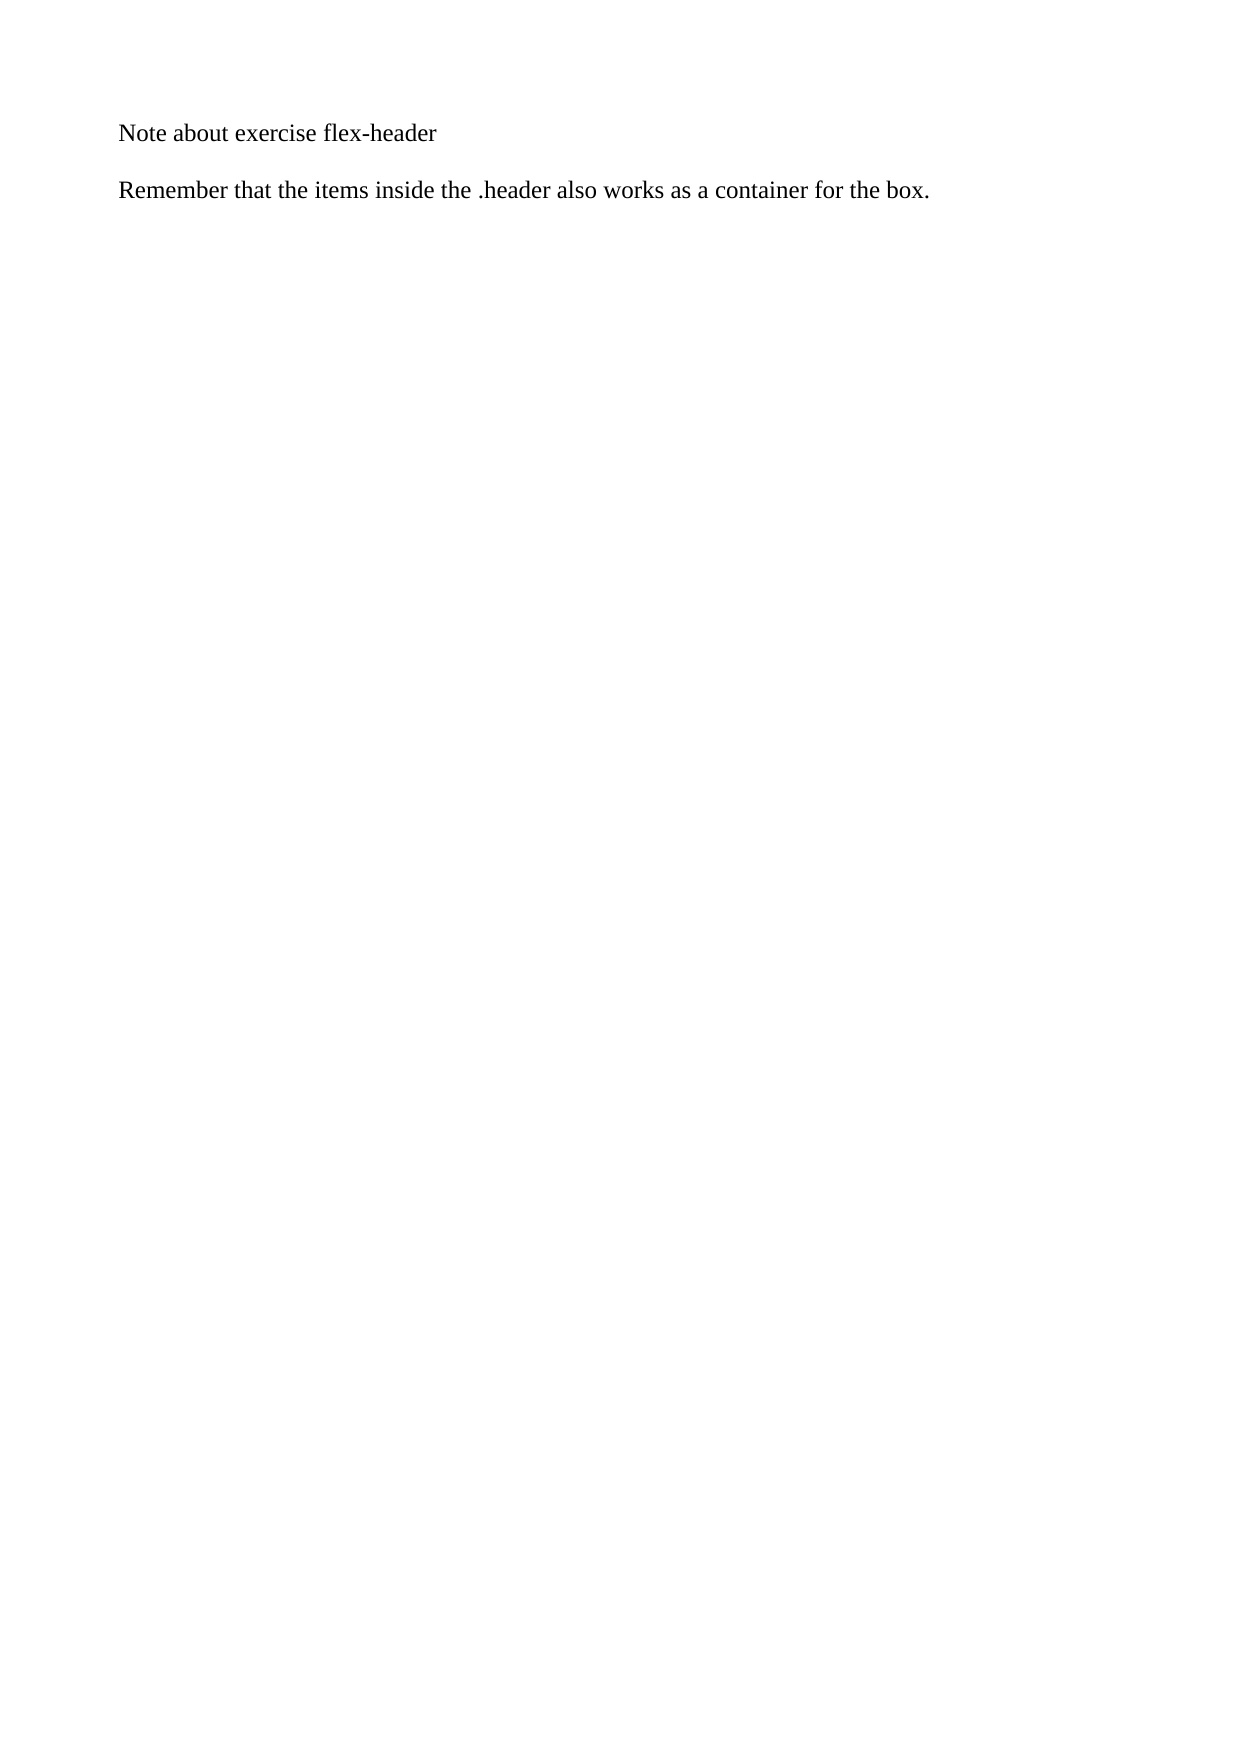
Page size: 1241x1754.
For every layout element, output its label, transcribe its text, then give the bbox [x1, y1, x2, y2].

text Remember that the items inside the .header also works as a container for the box. [118, 176, 1122, 204]
text Note about exercise flex-header [118, 118, 1122, 147]
